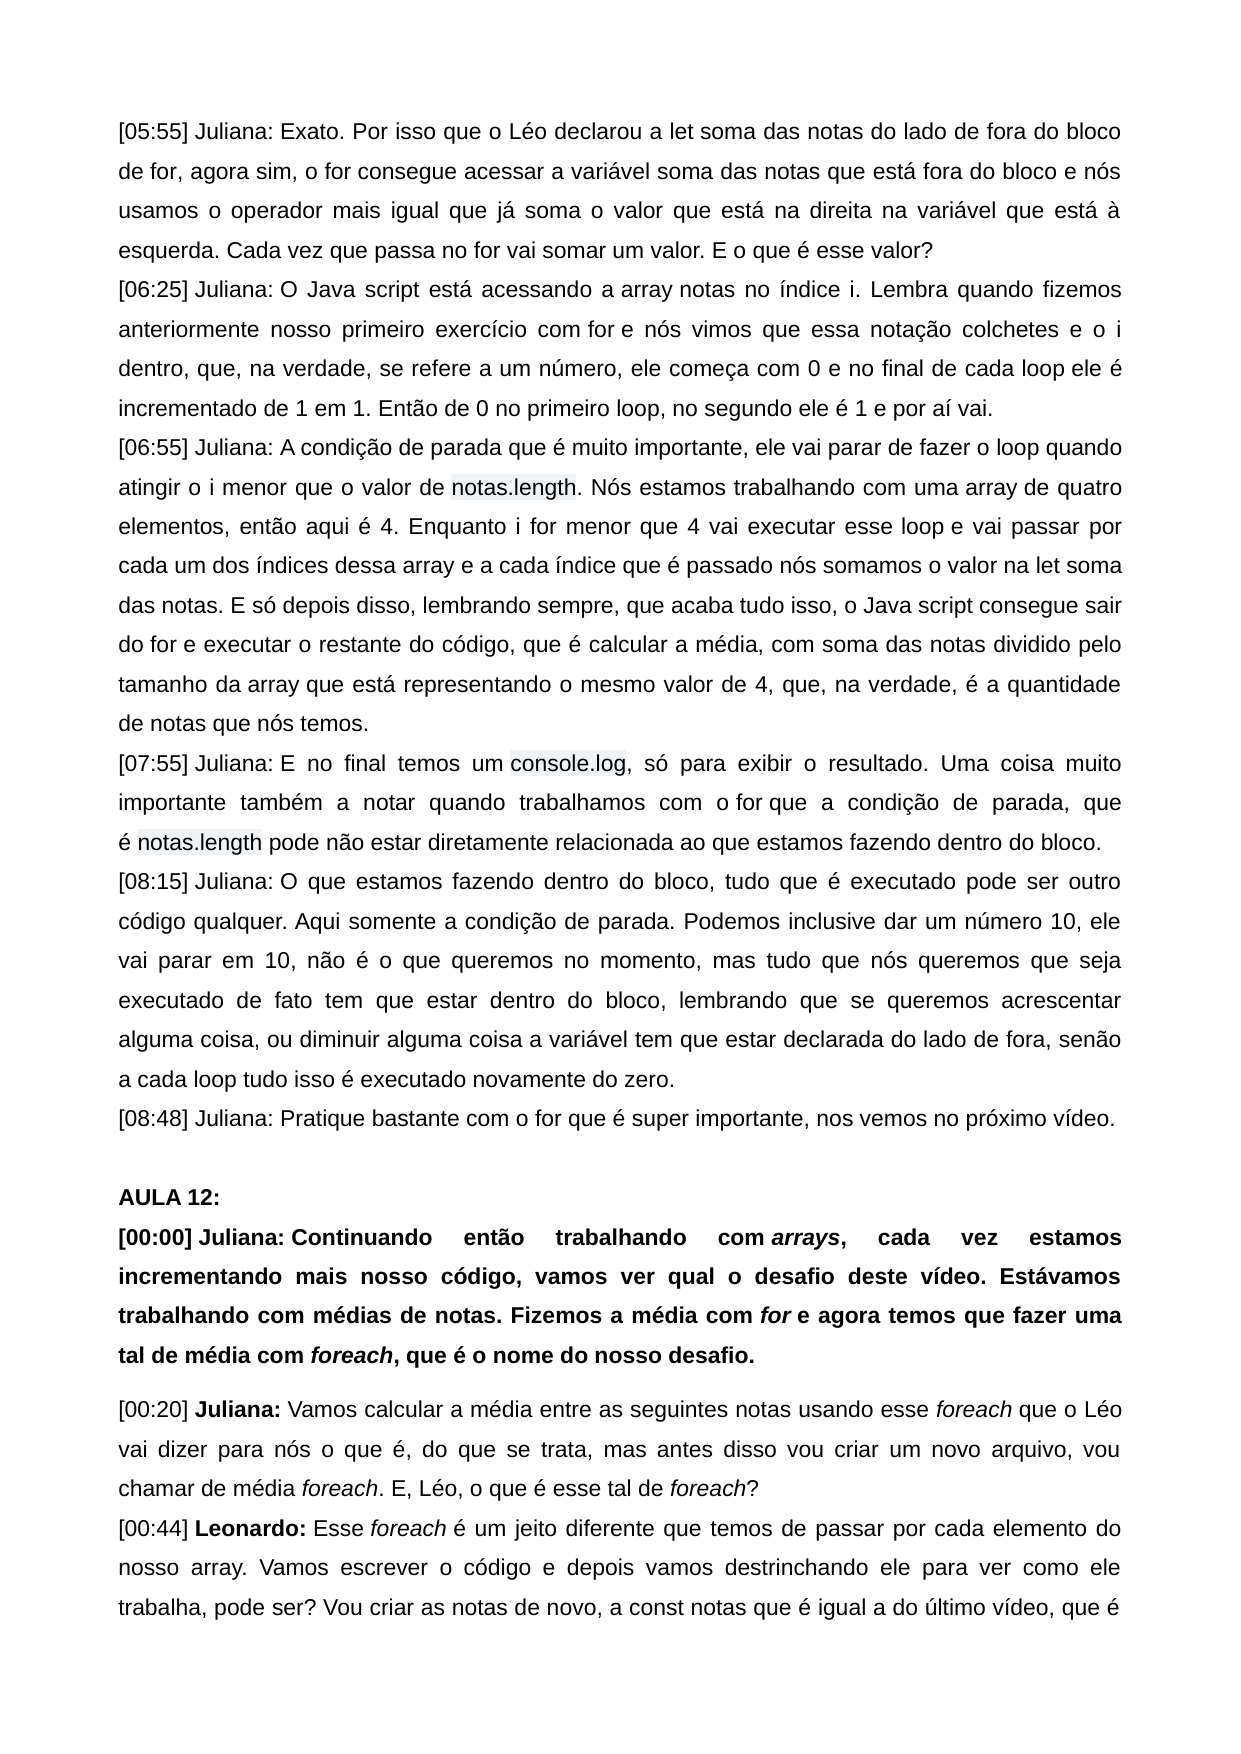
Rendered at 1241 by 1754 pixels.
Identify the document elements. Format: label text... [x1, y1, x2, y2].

text [05:55] Juliana: Exato. Por isso que o Léo declarou a let soma das notas do lado de fora do bloco de for, agora sim, o for consegue acessar a variável soma das notas que está fora do bloco e nós usamos o operador mais igual que já soma o valor que está na direita na variável que está à esquerda. Cada vez que passa no for vai somar um valor. E o que é esse valor? [118, 118, 1122, 263]
text [07:55] Juliana: E no final temos um console.log, só para exibir o resultado. Uma coisa muito importante também a notar quando trabalhamos com o for que a condição de parada, que é notas.length pode não estar diretamente relacionada ao que estamos fazendo dentro do bloco. [118, 750, 1122, 855]
text [06:25] Juliana: O Java script está acessando a array notas no índice i. Lembra quando fizemos anteriormente nosso primeiro exercício com for e nós vimos que essa notação colchetes e o i dentro, que, na verdade, se refere a um número, ele começa com 0 e no final de cada loop ele é incrementado de 1 em 1. Então de 0 no primeiro loop, no segundo ele é 1 e por aí vai. [118, 276, 1122, 421]
text [08:15] Juliana: O que estamos fazendo dentro do bloco, tudo que é executado pode ser outro código qualquer. Aqui somente a condição de parada. Podemos inclusive dar um número 10, ele vai parar em 10, não é o que queremos no momento, mas tudo que nós queremos que seja executado de fato tem que estar dentro do bloco, lembrando que se queremos acrescentar alguma coisa, ou diminuir alguma coisa a variável tem que estar declarada do lado de fora, senão a cada loop tudo isso é executado novamente do zero. [118, 868, 1122, 1092]
text AULA 12: [118, 1184, 1122, 1210]
text [08:48] Juliana: Pratique bastante com o for que é super importante, nos vemos no próximo vídeo. [118, 1105, 1122, 1131]
text [00:44] Leonardo: Esse foreach é um jeito diferente que temos de passar por cada elemento do nosso array. Vamos escrever o código e depois vamos destrinchando ele para ver como ele trabalha, pode ser? Vou criar as notas de novo, a const notas que é igual a do último vídeo, que é [118, 1514, 1122, 1620]
text [06:55] Juliana: A condição de parada que é muito importante, ele vai parar de fazer o loop quando atingir o i menor que o valor de notas.length. Nós estamos trabalhando com uma array de quatro elementos, então aqui é 4. Enquanto i for menor que 4 vai executar esse loop e vai passar por cada um dos índices dessa array e a cada índice que é passado nós somamos o valor na let soma das notas. E só depois disso, lembrando sempre, que acaba tudo isso, o Java script consegue sair do for e executar o restante do código, que é calcular a média, com soma das notas dividido pelo tamanho da array que está representando o mesmo valor de 4, que, na verdade, é a quantidade de notas que nós temos. [118, 434, 1122, 737]
text [00:00] Juliana: Continuando então trabalhando com arrays, cada vez estamos incrementando mais nosso código, vamos ver qual o desafio deste vídeo. Estávamos trabalhando com médias de notas. Fizemos a média com for e agora temos que fazer uma tal de média com foreach, que é o nome do nosso desafio. [118, 1223, 1122, 1368]
text [00:20] Juliana: Vamos calcular a média entre as seguintes notas usando esse foreach que o Léo vai dizer para nós o que é, do que se trata, mas antes disso vou criar um novo arquivo, vou chamar de média foreach. E, Léo, o que é esse tal de foreach? [118, 1396, 1122, 1501]
